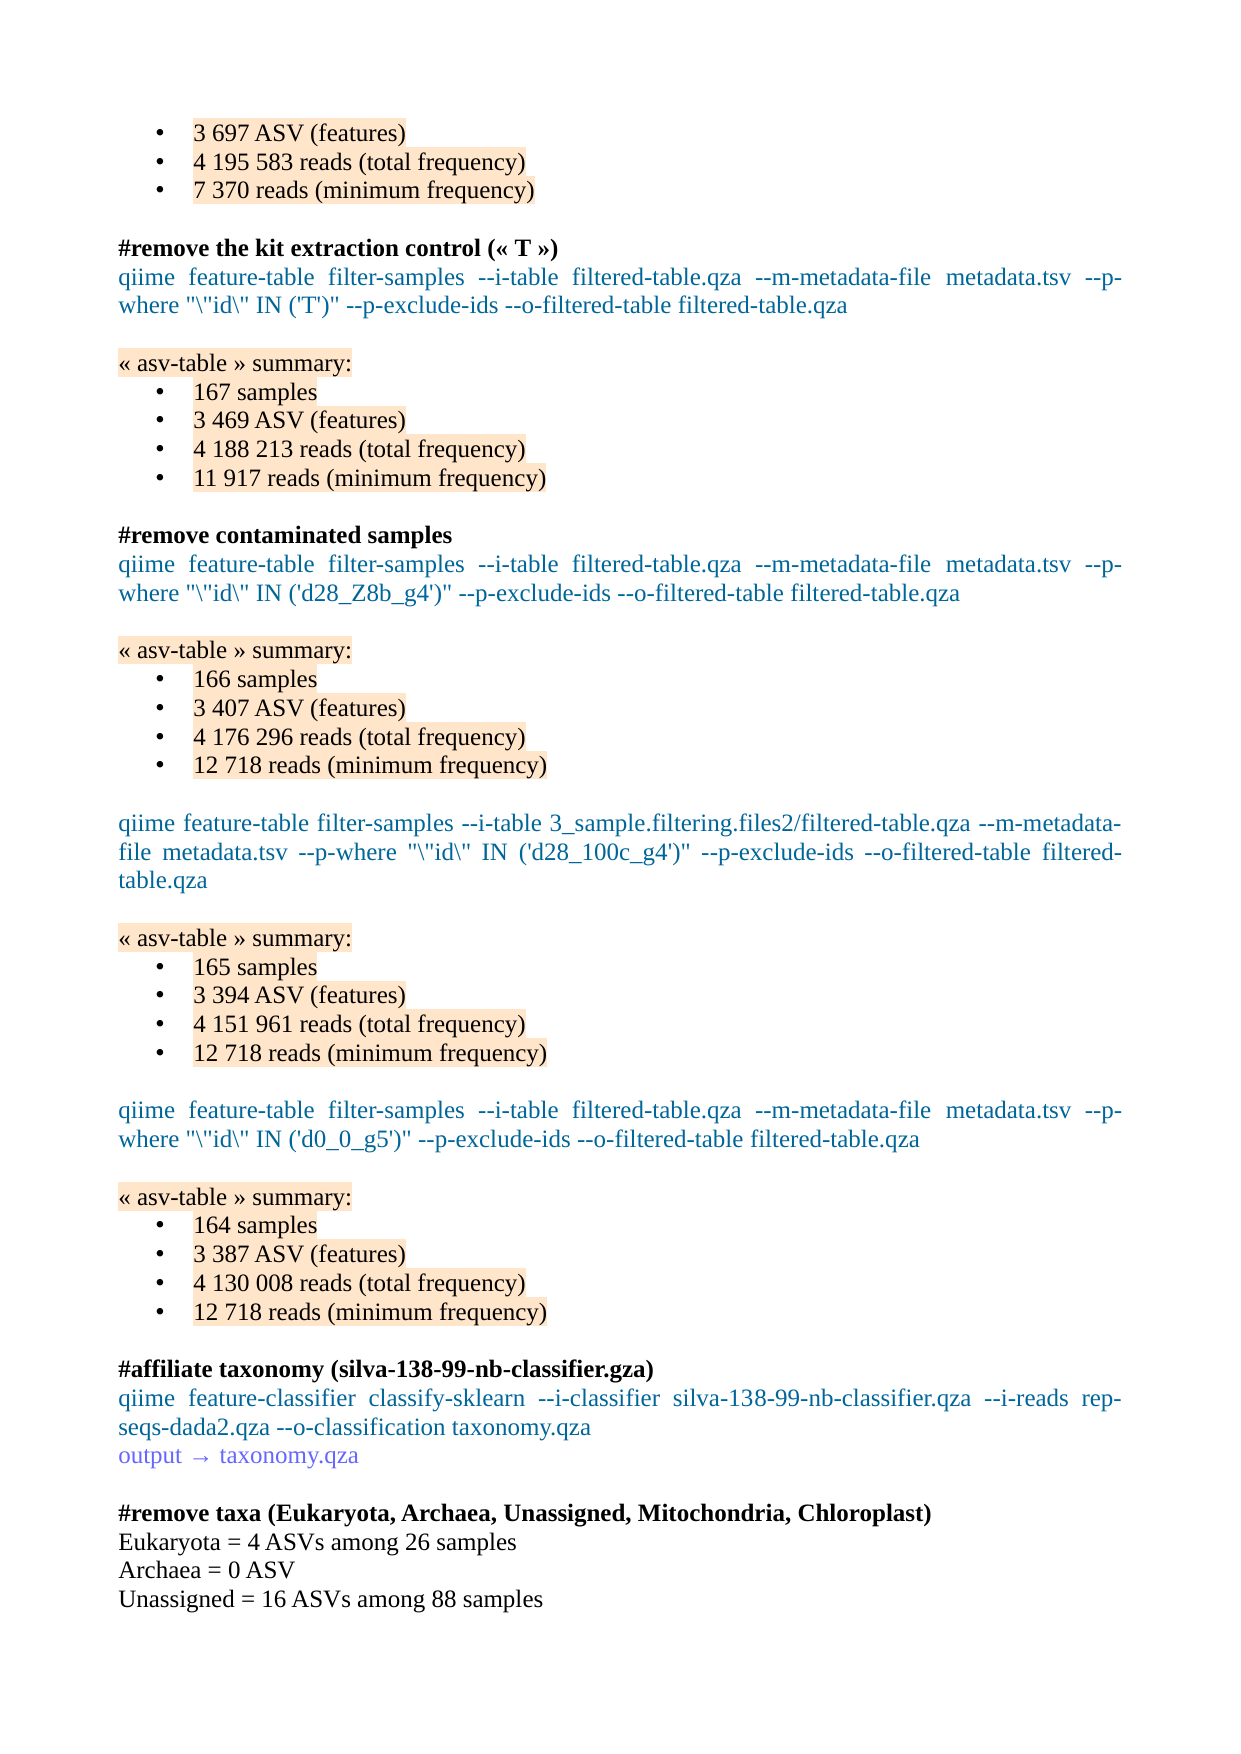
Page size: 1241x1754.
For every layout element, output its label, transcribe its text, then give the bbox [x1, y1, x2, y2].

text qiime feature-table filter-samples --i-table filtered-table.qza --m-metadata-file metadata.tsv --p-where "\"id\" IN ('d0_0_g5')" --p-exclude-ids --o-filtered-table filtered-table.qza [118, 1096, 1122, 1153]
list 164 samples [156, 1211, 1122, 1239]
text Unassigned = 16 ASVs among 88 samples [118, 1584, 1122, 1613]
list 3 387 ASV (features) [156, 1239, 1122, 1268]
list 3 407 ASV (features) [156, 693, 1122, 722]
text Eukaryota = 4 ASVs among 26 samples [118, 1527, 1122, 1556]
text qiime feature-table filter-samples --i-table filtered-table.qza --m-metadata-file metadata.tsv --p-where "\"id\" IN ('T')" --p-exclude-ids --o-filtered-table filtered-table.qza [118, 262, 1122, 319]
list 4 151 961 reads (total frequency) [156, 1009, 1122, 1038]
text output → taxonomy.qza [118, 1441, 1122, 1469]
text « asv-table » summary: [118, 923, 1122, 952]
text « asv-table » summary: [118, 348, 1122, 377]
list 167 samples [156, 377, 1122, 406]
list 12 718 reads (minimum frequency) [156, 751, 1122, 779]
list 4 176 296 reads (total frequency) [156, 722, 1122, 751]
text « asv-table » summary: [118, 1182, 1122, 1211]
list 12 718 reads (minimum frequency) [156, 1038, 1122, 1067]
list 3 469 ASV (features) [156, 406, 1122, 434]
text « asv-table » summary: [118, 636, 1122, 664]
list 3 697 ASV (features) [156, 118, 1122, 147]
list 12 718 reads (minimum frequency) [156, 1297, 1122, 1326]
text #remove taxa (Eukaryota, Archaea, Unassigned, Mitochondria, Chloroplast) [118, 1498, 1122, 1527]
text qiime feature-classifier classify-sklearn --i-classifier silva-138-99-nb-classifier.qza --i-reads rep-seqs-dada2.qza --o-classification taxonomy.qza [118, 1383, 1122, 1441]
list 4 188 213 reads (total frequency) [156, 434, 1122, 463]
list 11 917 reads (minimum frequency) [156, 463, 1122, 492]
list 4 130 008 reads (total frequency) [156, 1268, 1122, 1297]
text qiime feature-table filter-samples --i-table 3_sample.filtering.files2/filtered-table.qza --m-metadata-file metadata.tsv --p-where "\"id\" IN ('d28_100c_g4')" --p-exclude-ids --o-filtered-table filtered-table.qza [118, 808, 1122, 894]
list 4 195 583 reads (total frequency) [156, 147, 1122, 176]
text Archaea = 0 ASV [118, 1556, 1122, 1584]
text #remove contaminated samples [118, 521, 1122, 549]
text qiime feature-table filter-samples --i-table filtered-table.qza --m-metadata-file metadata.tsv --p-where "\"id\" IN ('d28_Z8b_g4')" --p-exclude-ids --o-filtered-table filtered-table.qza [118, 549, 1122, 607]
list 3 394 ASV (features) [156, 981, 1122, 1009]
text #affiliate taxonomy (silva-138-99-nb-classifier.gza) [118, 1354, 1122, 1383]
list 165 samples [156, 952, 1122, 981]
list 7 370 reads (minimum frequency) [156, 176, 1122, 204]
list 166 samples [156, 664, 1122, 693]
text #remove the kit extraction control (« T ») [118, 233, 1122, 262]
